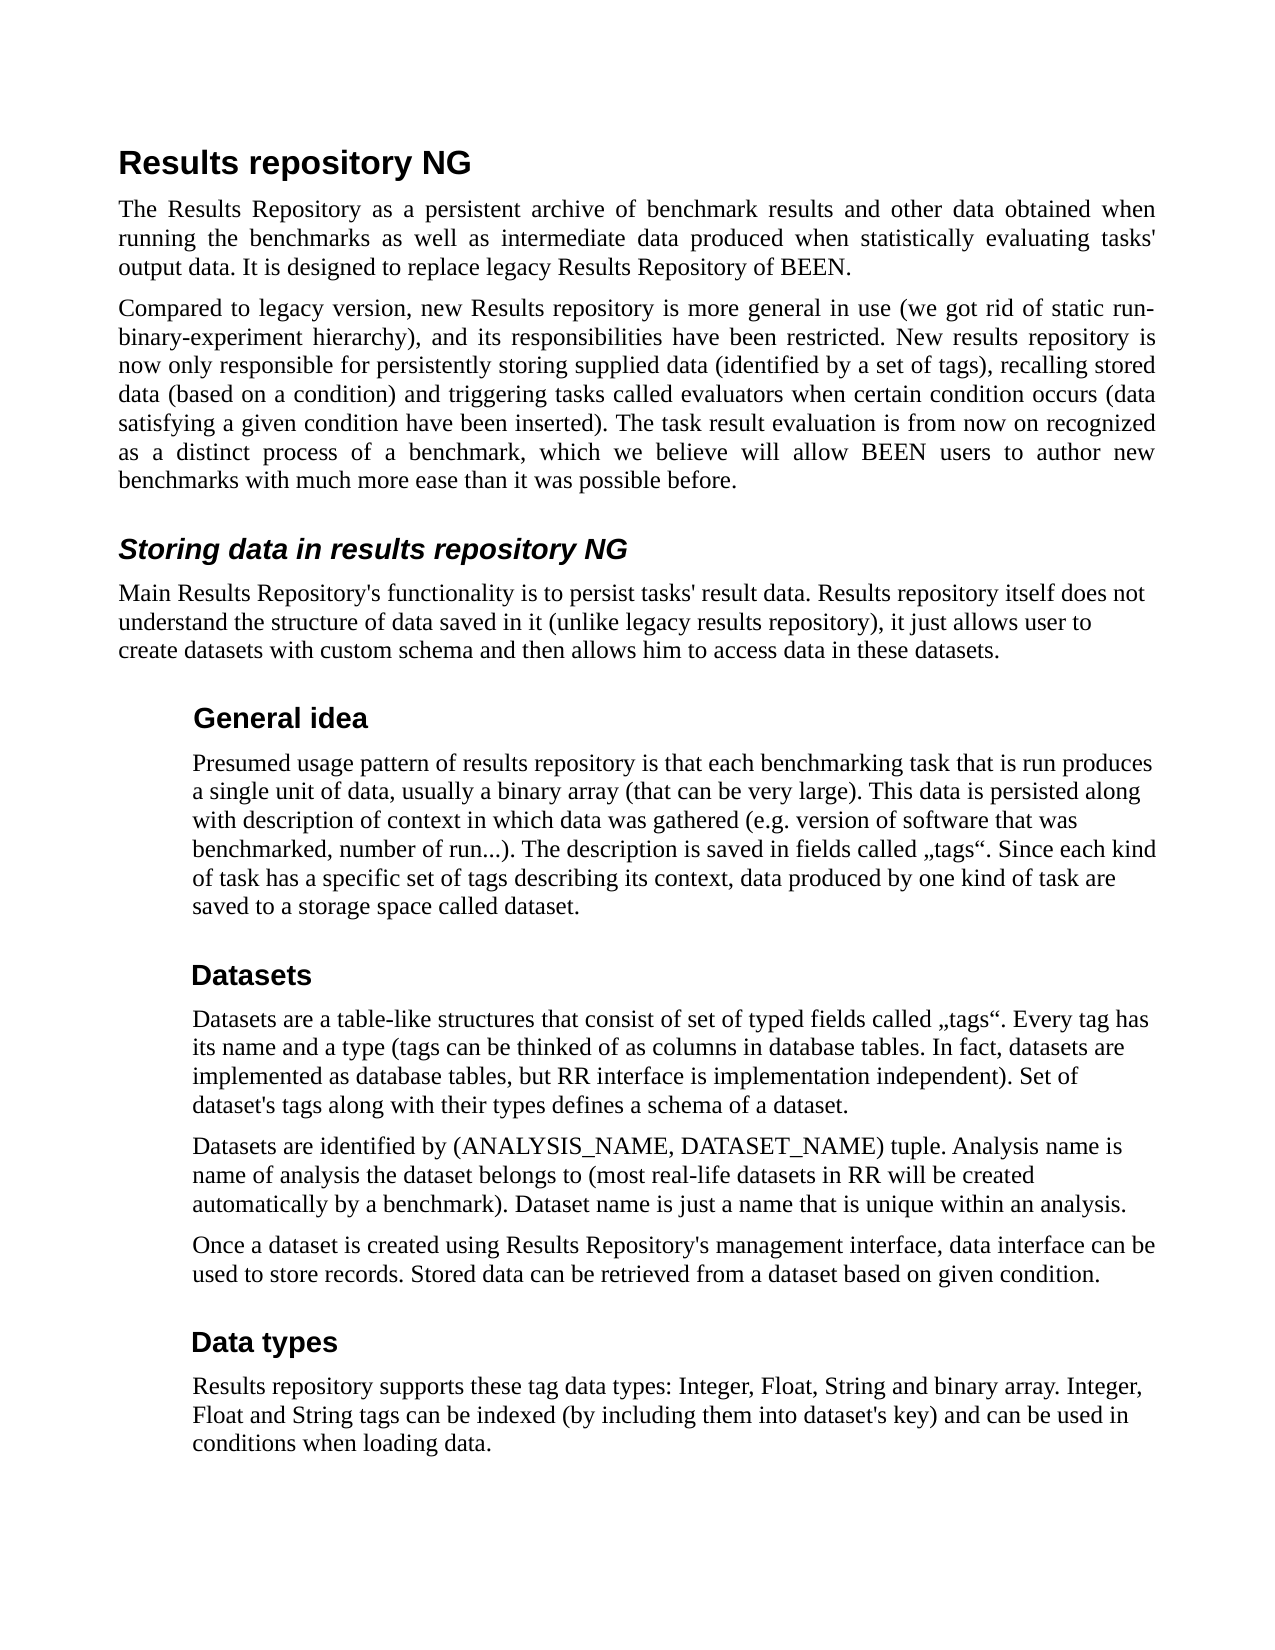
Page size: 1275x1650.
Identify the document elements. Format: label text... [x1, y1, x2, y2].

subtitle Storing data in results repository NG [118, 532, 1157, 565]
text Main Results Repository's functionality is to persist tasks' result data. Results repository itself does not understand the structure of data saved in it (unlike legacy results repository), it just allows user to create datasets with custom schema and then allows him to access data in these datasets. [118, 578, 1157, 664]
text Presumed usage pattern of results repository is that each benchmarking task that is run produces a single unit of data, usually a binary array (that can be very large). This data is persisted along with description of context in which data was gathered (e.g. version of software that was benchmarked, number of run...). The description is saved in fields called „tags“. Since each kind of task has a specific set of tags describing its context, data produced by one kind of task are saved to a storage space called dataset. [192, 748, 1157, 920]
text Datasets are a table-like structures that consist of set of typed fields called „tags“. Every tag has its name and a type (tags can be thinked of as columns in database tables. In fact, datasets are implemented as database tables, but RR interface is implementation independent). Set of dataset's tags along with their types defines a schema of a dataset. [192, 1004, 1157, 1119]
text Once a dataset is created using Results Repository's management interface, data interface can be used to store records. Stored data can be retrieved from a dataset based on given condition. [192, 1230, 1157, 1287]
text Datasets are identified by (ANALYSIS_NAME, DATASET_NAME) tuple. Analysis name is name of analysis the dataset belongs to (most real-life datasets in RR will be created automatically by a benchmark). Dataset name is just a name that is unique within an analysis. [192, 1131, 1157, 1217]
subtitle General idea [118, 702, 1157, 735]
subtitle Datasets [191, 958, 1157, 991]
subtitle Data types [191, 1325, 1157, 1358]
text Results repository supports these tag data types: Integer, Float, String and binary array. Integer, Float and String tags can be indexed (by including them into dataset's key) and can be used in conditions when loading data. [192, 1371, 1157, 1457]
text The Results Repository as a persistent archive of benchmark results and other data obtained when running the benchmarks as well as intermediate data produced when statistically evaluating tasks' output data. It is designed to replace legacy Results Repository of BEEN. [118, 194, 1157, 281]
subtitle Results repository NG [118, 143, 1157, 182]
text Compared to legacy version, new Results repository is more general in use (we got rid of static run-binary-experiment hierarchy), and its responsibilities have been restricted. New results repository is now only responsible for persistently storing supplied data (identified by a set of tags), recalling stored data (based on a condition) and triggering tasks called evaluators when certain condition occurs (data satisfying a given condition have been inserted). The task result evaluation is from now on recognized as a distinct process of a benchmark, which we believe will allow BEEN users to author new benchmarks with much more ease than it was possible before. [118, 293, 1157, 494]
